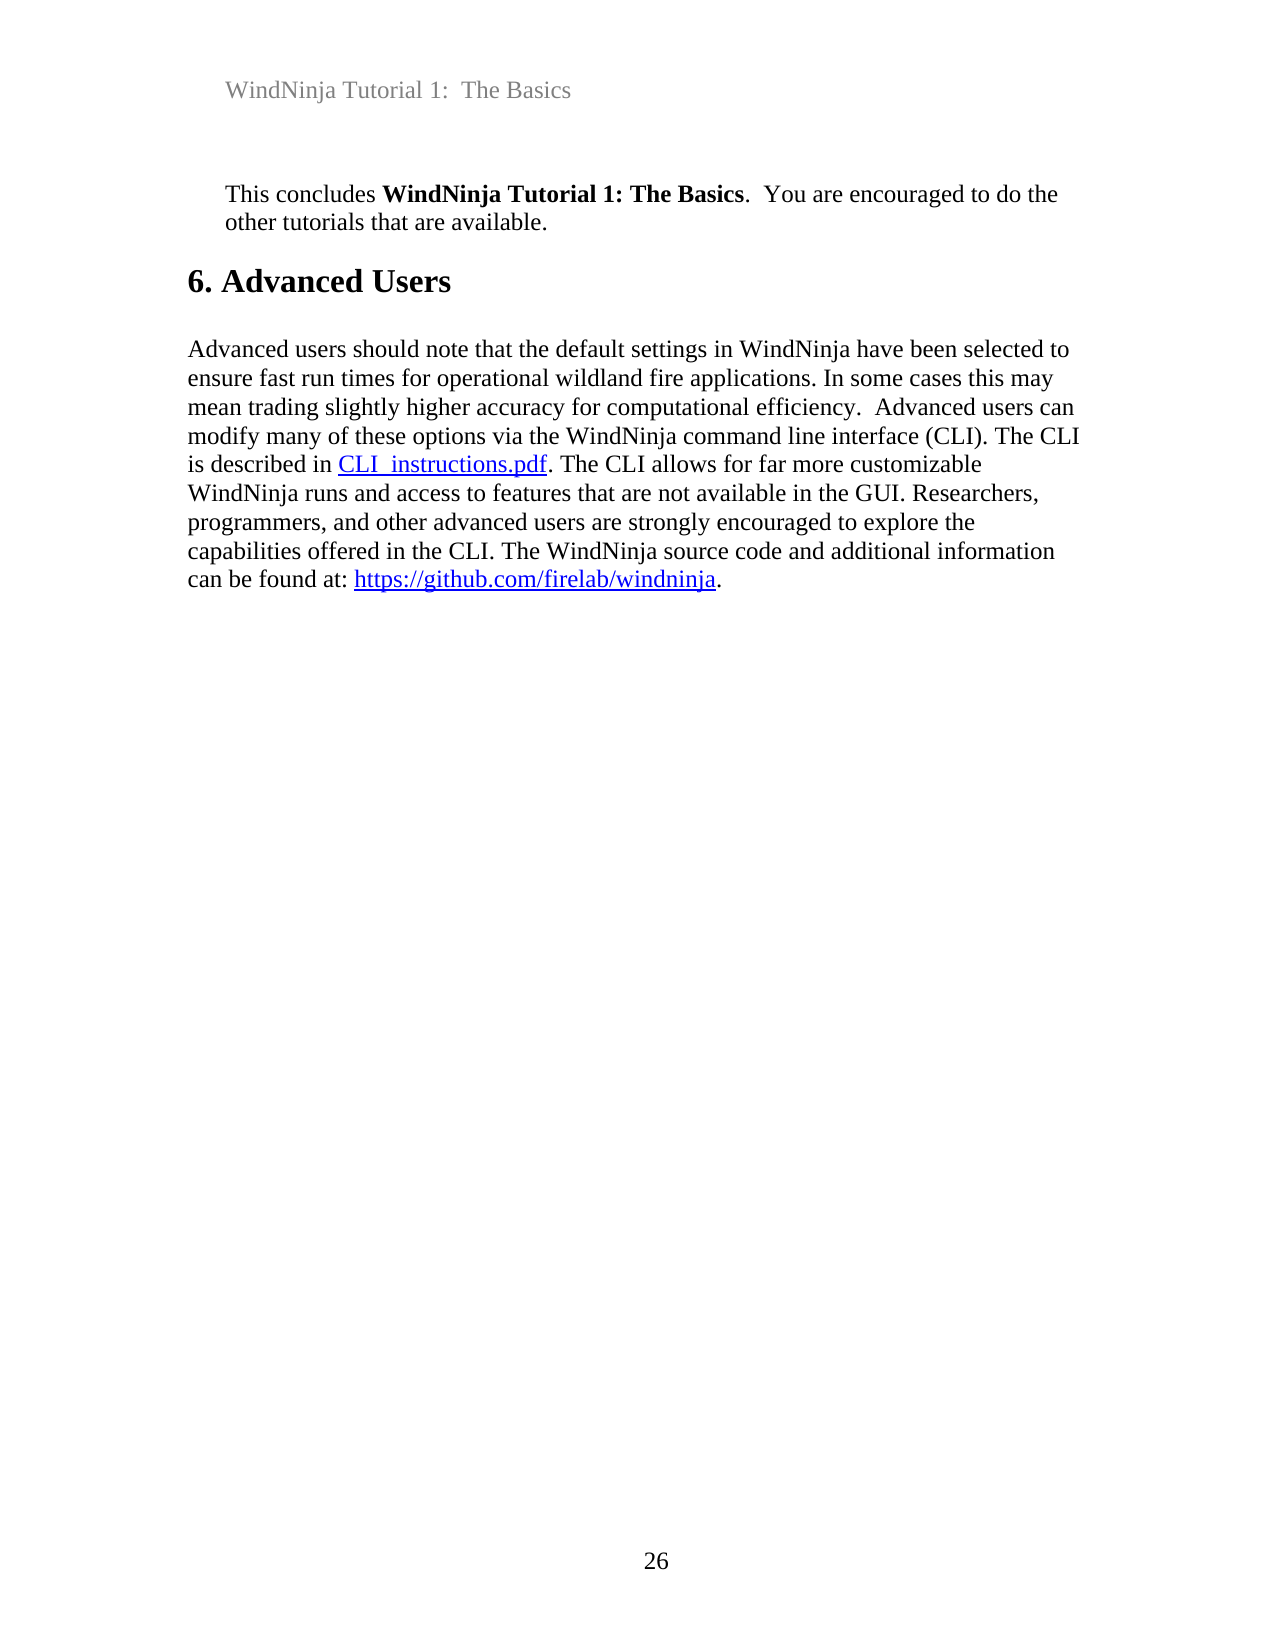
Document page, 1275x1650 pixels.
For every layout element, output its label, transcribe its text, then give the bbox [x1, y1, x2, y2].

subtitle Advanced Users [187, 261, 1087, 299]
text Advanced users should note that the default settings in WindNinja have been selected to ensure fast run times for operational wildland fire applications. In some cases this may mean trading slightly higher accuracy for computational efficiency. Advanced users can modify many of these options via the WindNinja command line interface (CLI). The CLI is described in CLI_instructions.pdf. The CLI allows for far more customizable WindNinja runs and access to features that are not available in the GUI. Researchers, programmers, and other advanced users are strongly encouraged to explore the capabilities offered in the CLI. The WindNinja source code and additional information can be found at: https://github.com/firelab/windninja. [187, 334, 1087, 593]
text This concludes WindNinja Tutorial 1: The Basics. You are encouraged to do the other tutorials that are available. [225, 179, 1087, 236]
